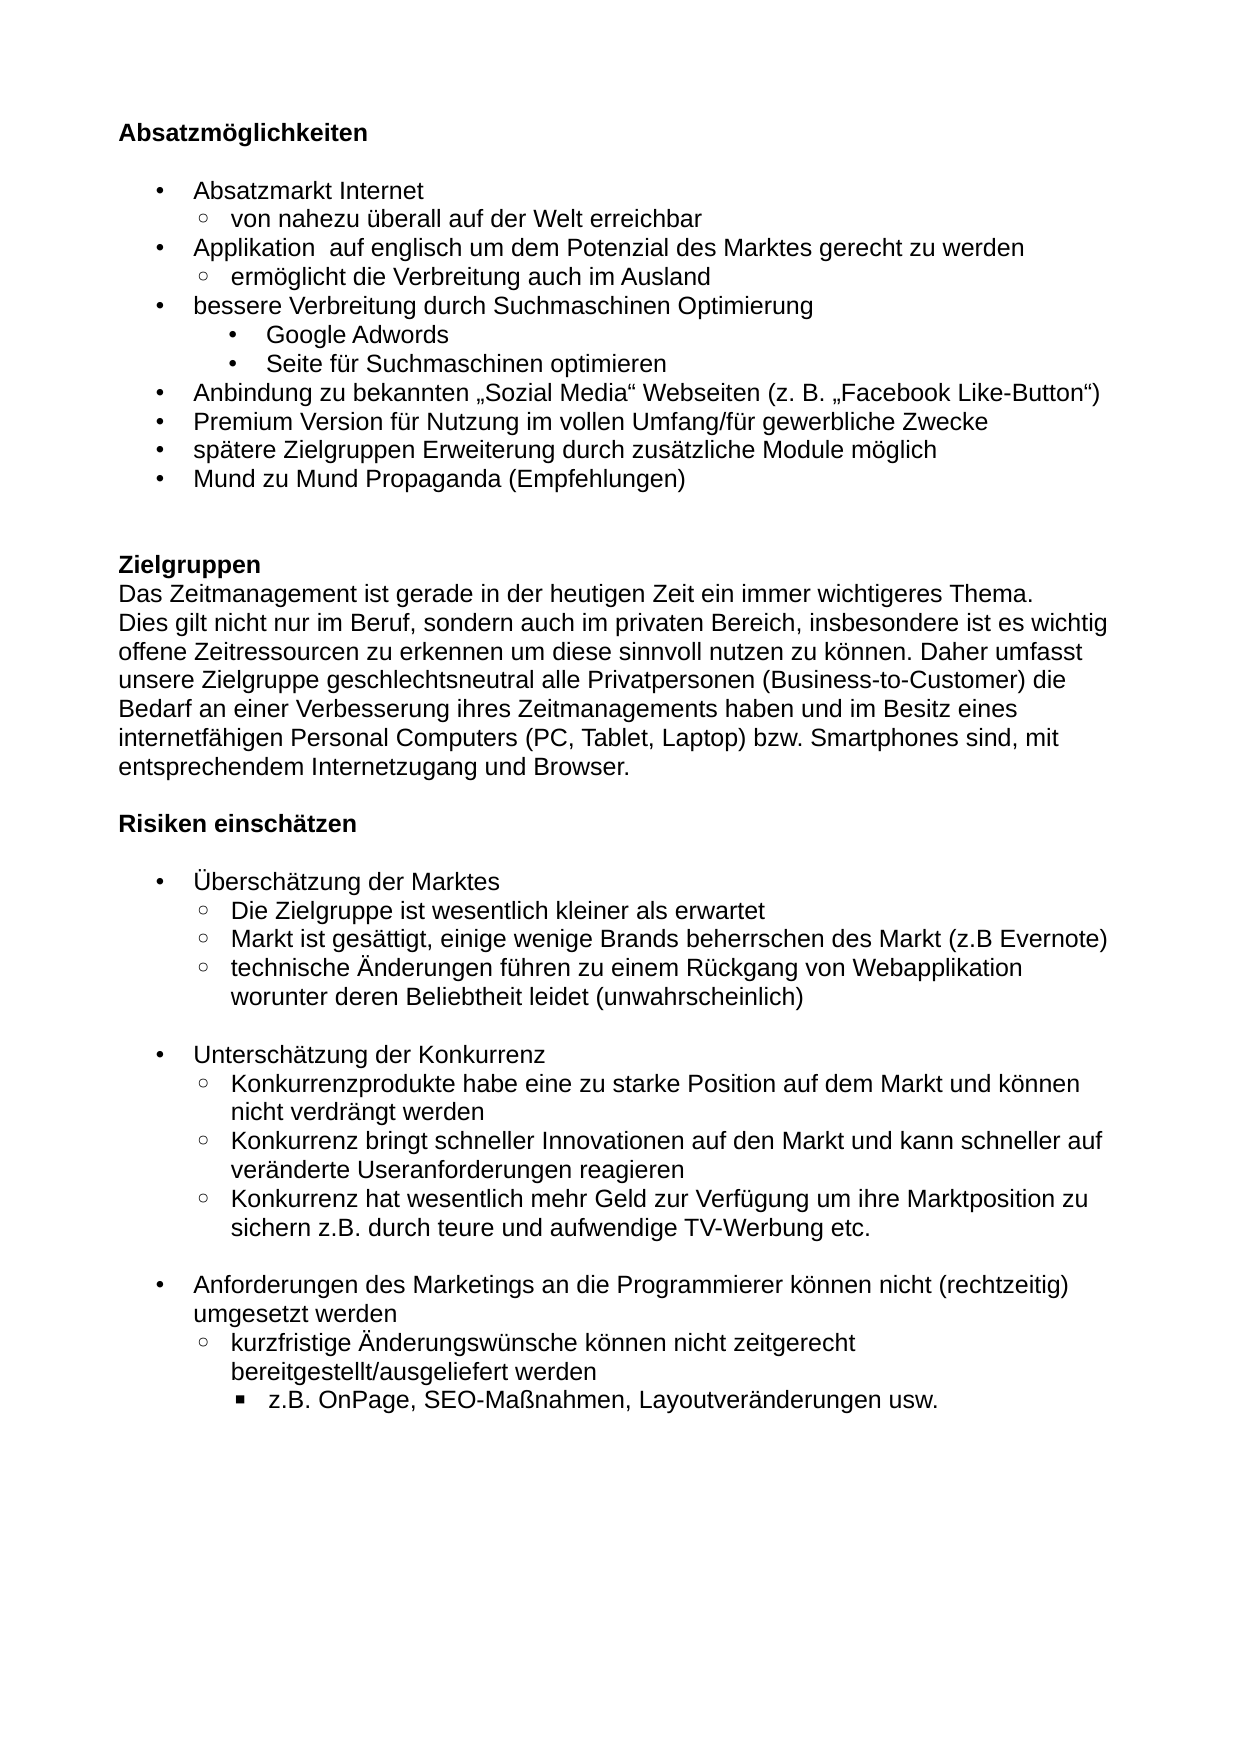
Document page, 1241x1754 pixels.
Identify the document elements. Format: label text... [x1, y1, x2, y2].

list Anforderungen des Marketings an die Programmierer können nicht (rechtzeitig) umgesetzt werden [156, 1270, 1122, 1328]
list Anbindung zu bekannten „Sozial Media“ Webseiten (z. B. „Facebook Like-Button“) [156, 378, 1122, 406]
list Konkurrenzprodukte habe eine zu starke Position auf dem Markt und können nicht verdrängt werden [193, 1068, 1122, 1126]
list Mund zu Mund Propaganda (Empfehlungen) [156, 464, 1122, 493]
list kurzfristige Änderungswünsche können nicht zeitgerecht bereitgestellt/ausgeliefert werden [193, 1328, 1122, 1385]
list bessere Verbreitung durch Suchmaschinen Optimierung [156, 291, 1122, 320]
text Risiken einschätzen [118, 809, 1122, 838]
list spätere Zielgruppen Erweiterung durch zusätzliche Module möglich [156, 435, 1122, 464]
list von nahezu überall auf der Welt erreichbar [193, 204, 1122, 233]
list Konkurrenz hat wesentlich mehr Geld zur Verfügung um ihre Marktposition zu sichern z.B. durch teure und aufwendige TV-Werbung etc. [193, 1184, 1122, 1241]
list ermöglicht die Verbreitung auch im Ausland [193, 262, 1122, 291]
list Überschätzung der Marktes [156, 867, 1122, 896]
list Premium Version für Nutzung im vollen Umfang/für gewerbliche Zwecke [156, 406, 1122, 435]
text Absatzmöglichkeiten [118, 118, 1122, 147]
list Unterschätzung der Konkurrenz [156, 1040, 1122, 1068]
list Absatzmarkt Internet [156, 176, 1122, 204]
list Google Adwords [228, 320, 1122, 349]
text Das Zeitmanagement ist gerade in der heutigen Zeit ein immer wichtigeres Thema. [118, 579, 1122, 608]
list Markt ist gesättigt, einige wenige Brands beherrschen des Markt (z.B Evernote) [193, 924, 1122, 953]
list technische Änderungen führen zu einem Rückgang von Webapplikation worunter deren Beliebtheit leidet (unwahrscheinlich) [193, 953, 1122, 1011]
text Dies gilt nicht nur im Beruf, sondern auch im privaten Bereich, insbesondere ist es wichtig offene Zeitressourcen zu erkennen um diese sinnvoll nutzen zu können. Daher umfasst unsere Zielgruppe geschlechtsneutral alle Privatpersonen (Business-to-Customer) die Bedarf an einer Verbesserung ihres Zeitmanagements haben und im Besitz eines internetfähigen Personal Computers (PC, Tablet, Laptop) bzw. Smartphones sind, mit entsprechendem Internetzugang und Browser. [118, 608, 1122, 781]
list Seite für Suchmaschinen optimieren [228, 349, 1122, 378]
text Zielgruppen [118, 551, 1122, 579]
list Die Zielgruppe ist wesentlich kleiner als erwartet [193, 896, 1122, 924]
list z.B. OnPage, SEO-Maßnahmen, Layoutveränderungen usw. [231, 1385, 1122, 1414]
list Konkurrenz bringt schneller Innovationen auf den Markt und kann schneller auf veränderte Useranforderungen reagieren [193, 1126, 1122, 1184]
list Applikation auf englisch um dem Potenzial des Marktes gerecht zu werden [156, 233, 1122, 262]
